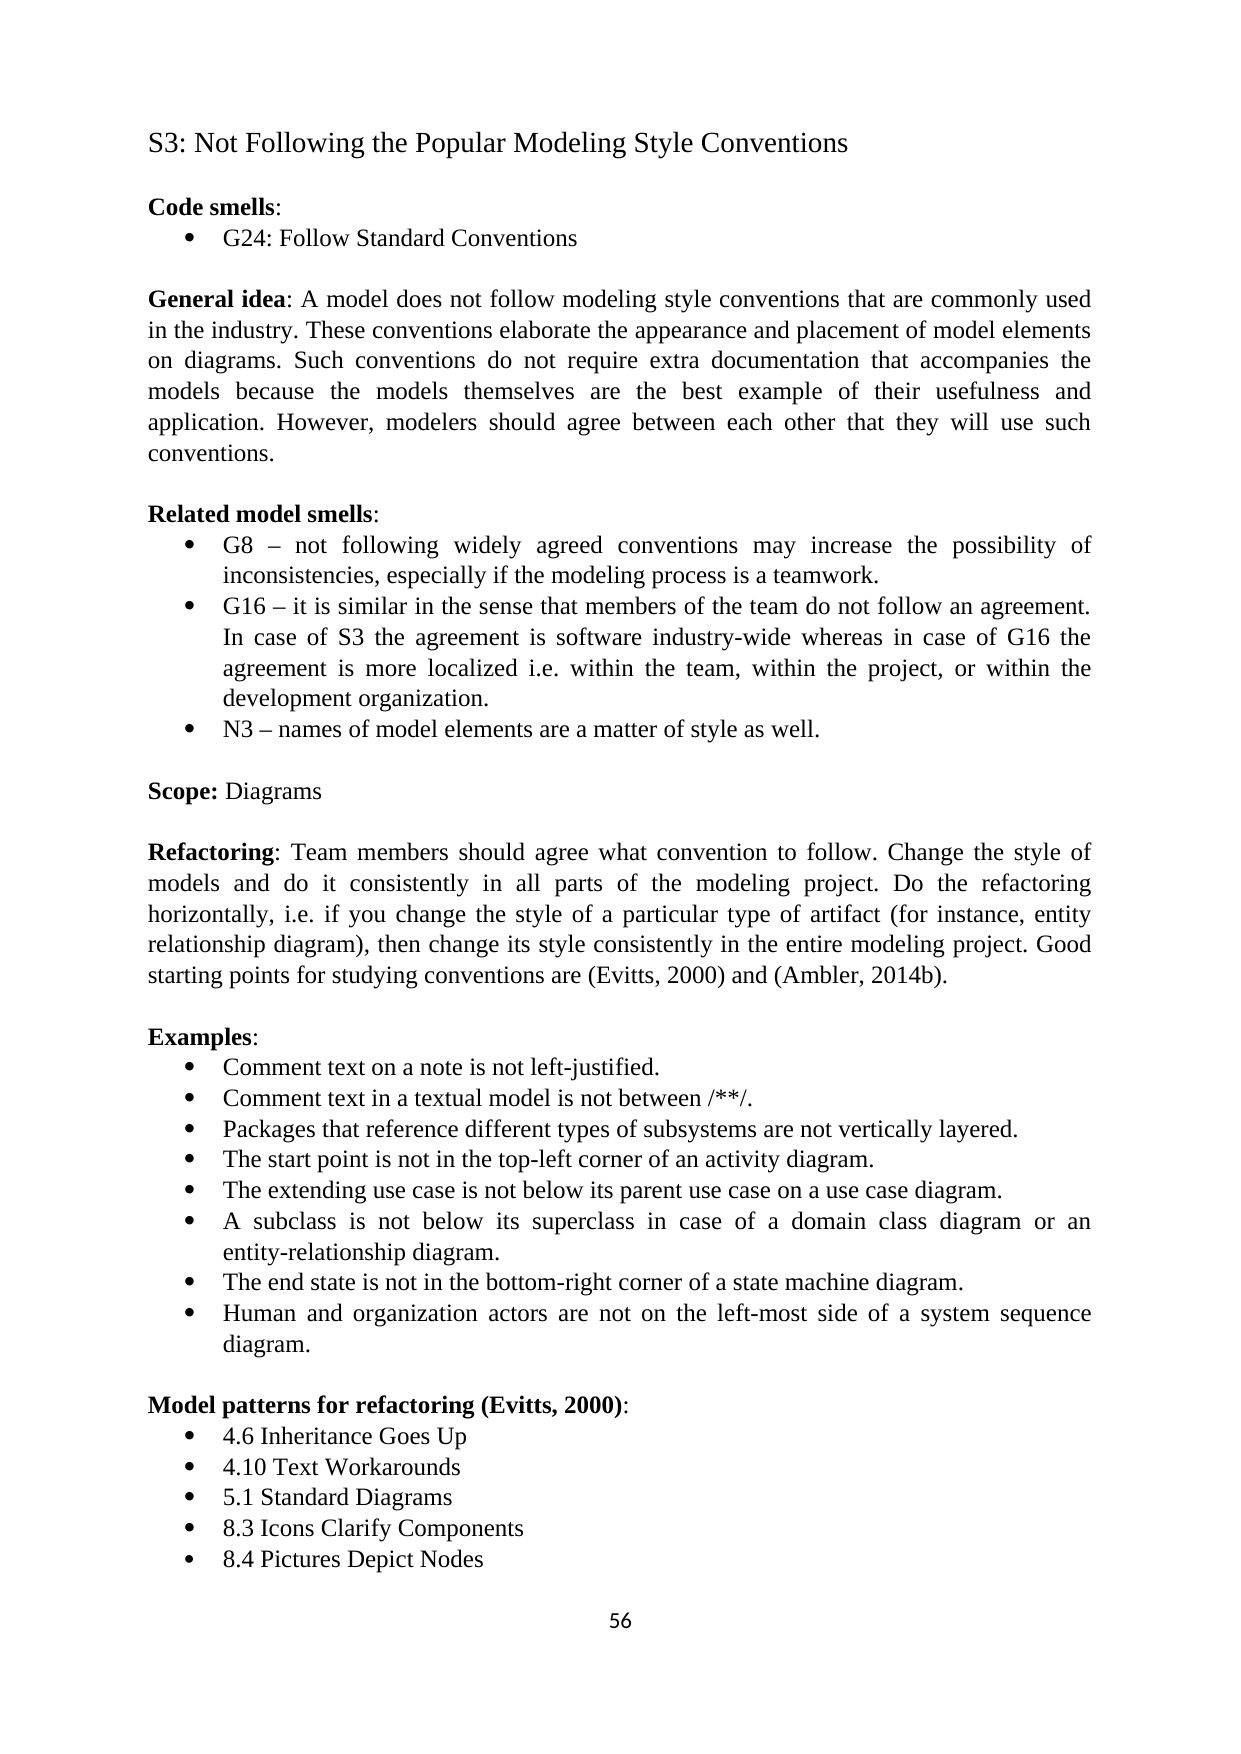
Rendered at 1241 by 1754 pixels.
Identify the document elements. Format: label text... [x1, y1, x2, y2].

subtitle S3: Not Following the Popular Modeling Style Conventions [148, 125, 1093, 159]
text Related model smells: [148, 499, 1093, 528]
text Refactoring: Team members should agree what convention to follow. Change the style of models and do it consistently in all parts of the modeling project. Do the refactoring horizontally, i.e. if you change the style of a particular type of artifact (for instance, entity relationship diagram), then change its style consistently in the entire modeling project. Good starting points for studying conventions are (Evitts, 2000) and (Ambler, 2014b). [148, 837, 1093, 989]
text Code smells: [148, 192, 1093, 221]
list A subclass is not below its superclass in case of a domain class diagram or an entity‑relationship diagram. [185, 1206, 1093, 1265]
list Comment text on a note is not left-justified. [185, 1052, 1093, 1081]
list The start point is not in the top-left corner of an activity diagram. [185, 1144, 1093, 1173]
text Scope: Diagrams [148, 776, 1093, 804]
list N3 – names of model elements are a matter of style as well. [185, 714, 1093, 743]
list G16 – it is similar in the sense that members of the team do not follow an agreement. In case of S3 the agreement is software industry-wide whereas in case of G16 the agreement is more localized i.e. within the team, within the project, or within the development organization. [185, 591, 1093, 712]
list The end state is not in the bottom-right corner of a state machine diagram. [185, 1267, 1093, 1296]
text Examples: [148, 1022, 1093, 1050]
list 8.3 Icons Clarify Components [185, 1513, 1093, 1542]
list G24: Follow Standard Conventions [185, 223, 1093, 251]
text General idea: A model does not follow modeling style conventions that are commonly used in the industry. These conventions elaborate the appearance and placement of model elements on diagrams. Such conventions do not require extra documentation that accompanies the models because the models themselves are the best example of their usefulness and application. However, modelers should agree between each other that they will use such conventions. [148, 284, 1093, 466]
list 4.6 Inheritance Goes Up [185, 1421, 1093, 1450]
list 5.1 Standard Diagrams [185, 1482, 1093, 1511]
list 8.4 Pictures Depict Nodes [185, 1544, 1093, 1573]
list G8 – not following widely agreed conventions may increase the possibility of inconsistencies, especially if the modeling process is a teamwork. [185, 530, 1093, 589]
list 4.10 Text Workarounds [185, 1452, 1093, 1481]
list Comment text in a textual model is not between /**/. [185, 1083, 1093, 1112]
text Model patterns for refactoring (Evitts, 2000): [148, 1390, 1093, 1419]
list Packages that reference different types of subsystems are not vertically layered. [185, 1114, 1093, 1142]
list Human and organization actors are not on the left-most side of a system sequence diagram. [185, 1298, 1093, 1358]
list The extending use case is not below its parent use case on a use case diagram. [185, 1175, 1093, 1204]
